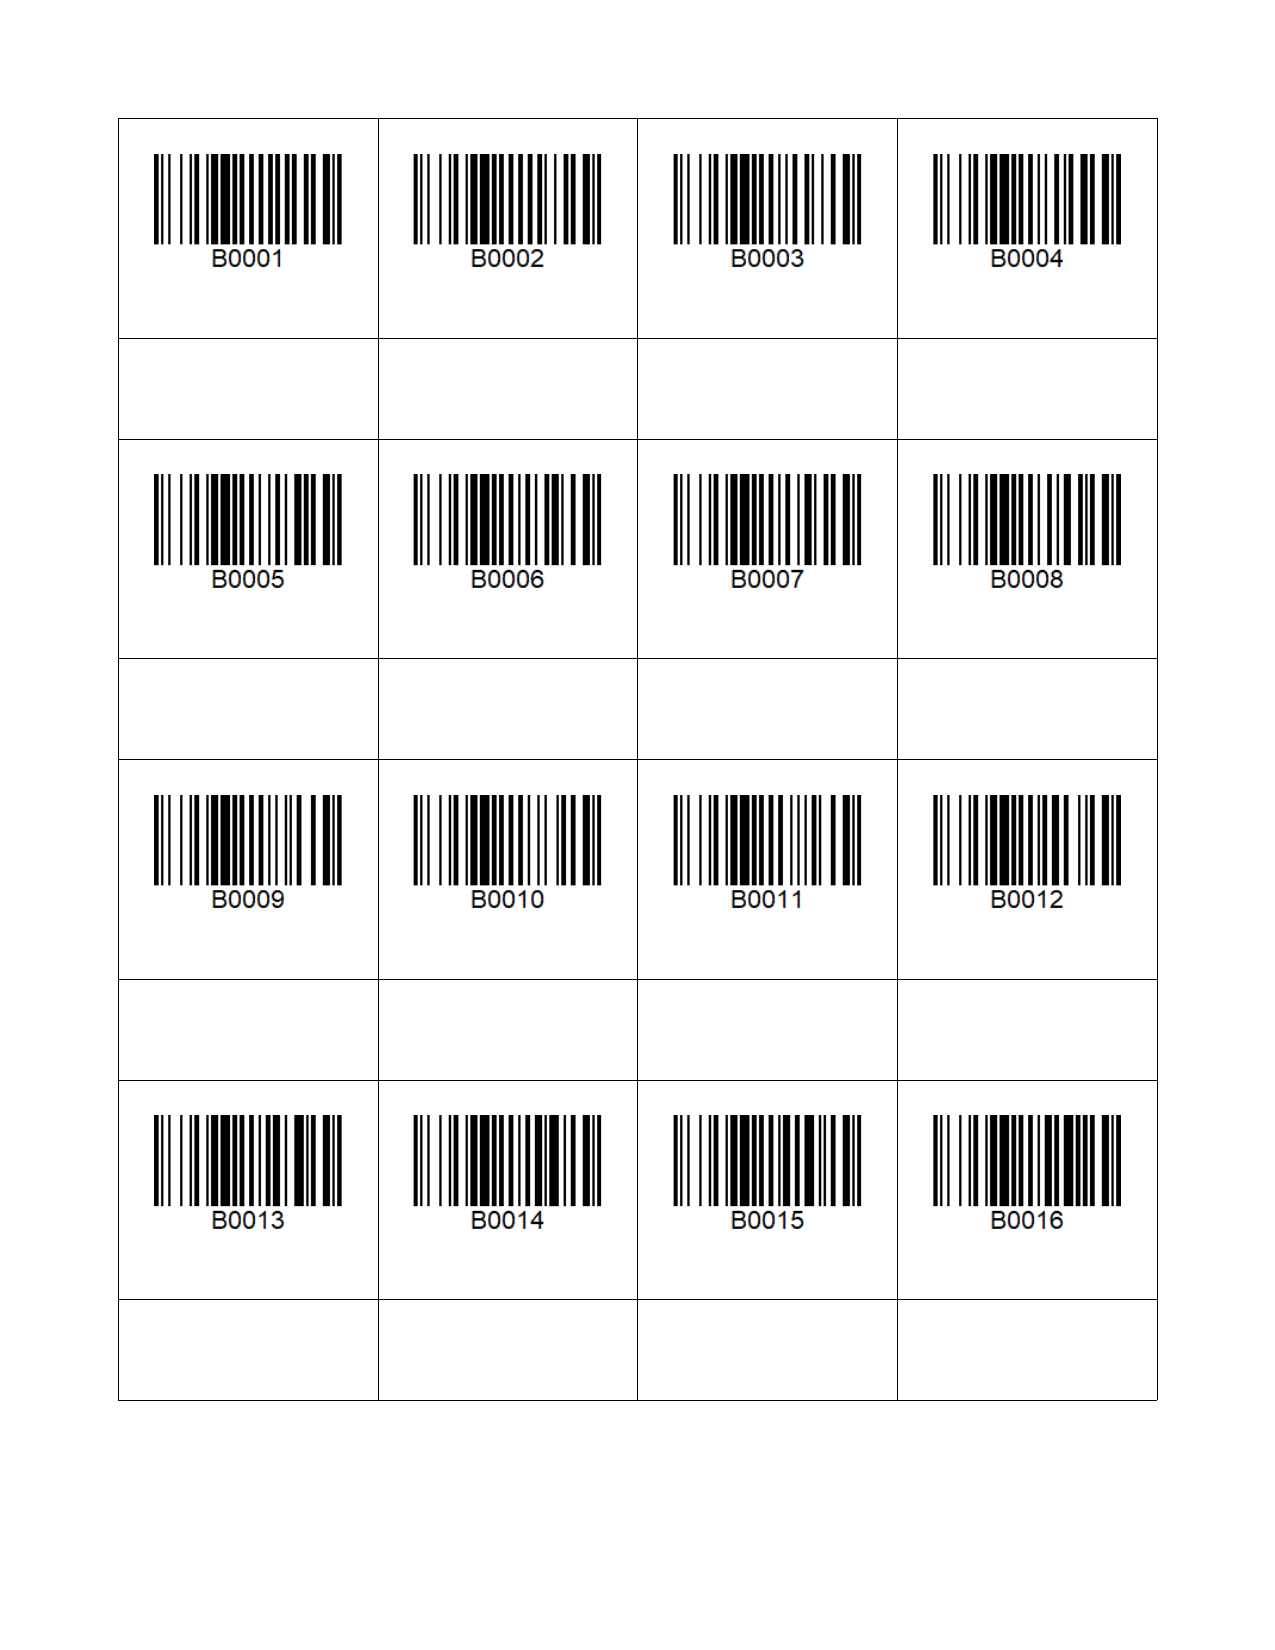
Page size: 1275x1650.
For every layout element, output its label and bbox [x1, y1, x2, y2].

table_cell [379, 659, 637, 759]
table_cell [898, 1300, 1157, 1400]
picture [673, 154, 862, 273]
picture [154, 154, 342, 273]
table_cell [638, 440, 897, 658]
table_cell [898, 760, 1157, 979]
table_cell [119, 1300, 378, 1400]
picture [413, 154, 602, 273]
table_header [379, 119, 637, 338]
picture [413, 474, 602, 594]
table_cell [898, 1081, 1157, 1299]
table_cell [119, 1081, 378, 1299]
table_cell [638, 1081, 897, 1299]
table_cell [379, 1300, 637, 1400]
table_cell [638, 1300, 897, 1400]
table_cell [119, 339, 378, 439]
table_cell [379, 440, 637, 658]
picture [933, 154, 1121, 273]
table_cell [898, 659, 1157, 759]
table_cell [638, 339, 897, 439]
table_cell [898, 980, 1157, 1080]
table_cell [898, 440, 1157, 658]
picture [673, 795, 862, 914]
table_cell [119, 659, 378, 759]
table_cell [379, 339, 637, 439]
table_cell [638, 659, 897, 759]
table_cell [379, 980, 637, 1080]
table_cell [638, 980, 897, 1080]
picture [673, 474, 862, 594]
picture [154, 1115, 342, 1235]
table_cell [119, 980, 378, 1080]
picture [933, 1115, 1121, 1235]
table_header [119, 119, 378, 338]
table_cell [379, 1081, 637, 1299]
picture [154, 795, 342, 914]
picture [154, 474, 342, 594]
table_cell [119, 440, 378, 658]
picture [413, 1115, 602, 1235]
picture [673, 1115, 862, 1235]
table_cell [119, 760, 378, 979]
table_cell [638, 760, 897, 979]
picture [413, 795, 602, 914]
picture [933, 474, 1121, 594]
table_cell [898, 339, 1157, 439]
table_header [638, 119, 897, 338]
table_cell [379, 760, 637, 979]
table_header [898, 119, 1157, 338]
picture [933, 795, 1121, 914]
